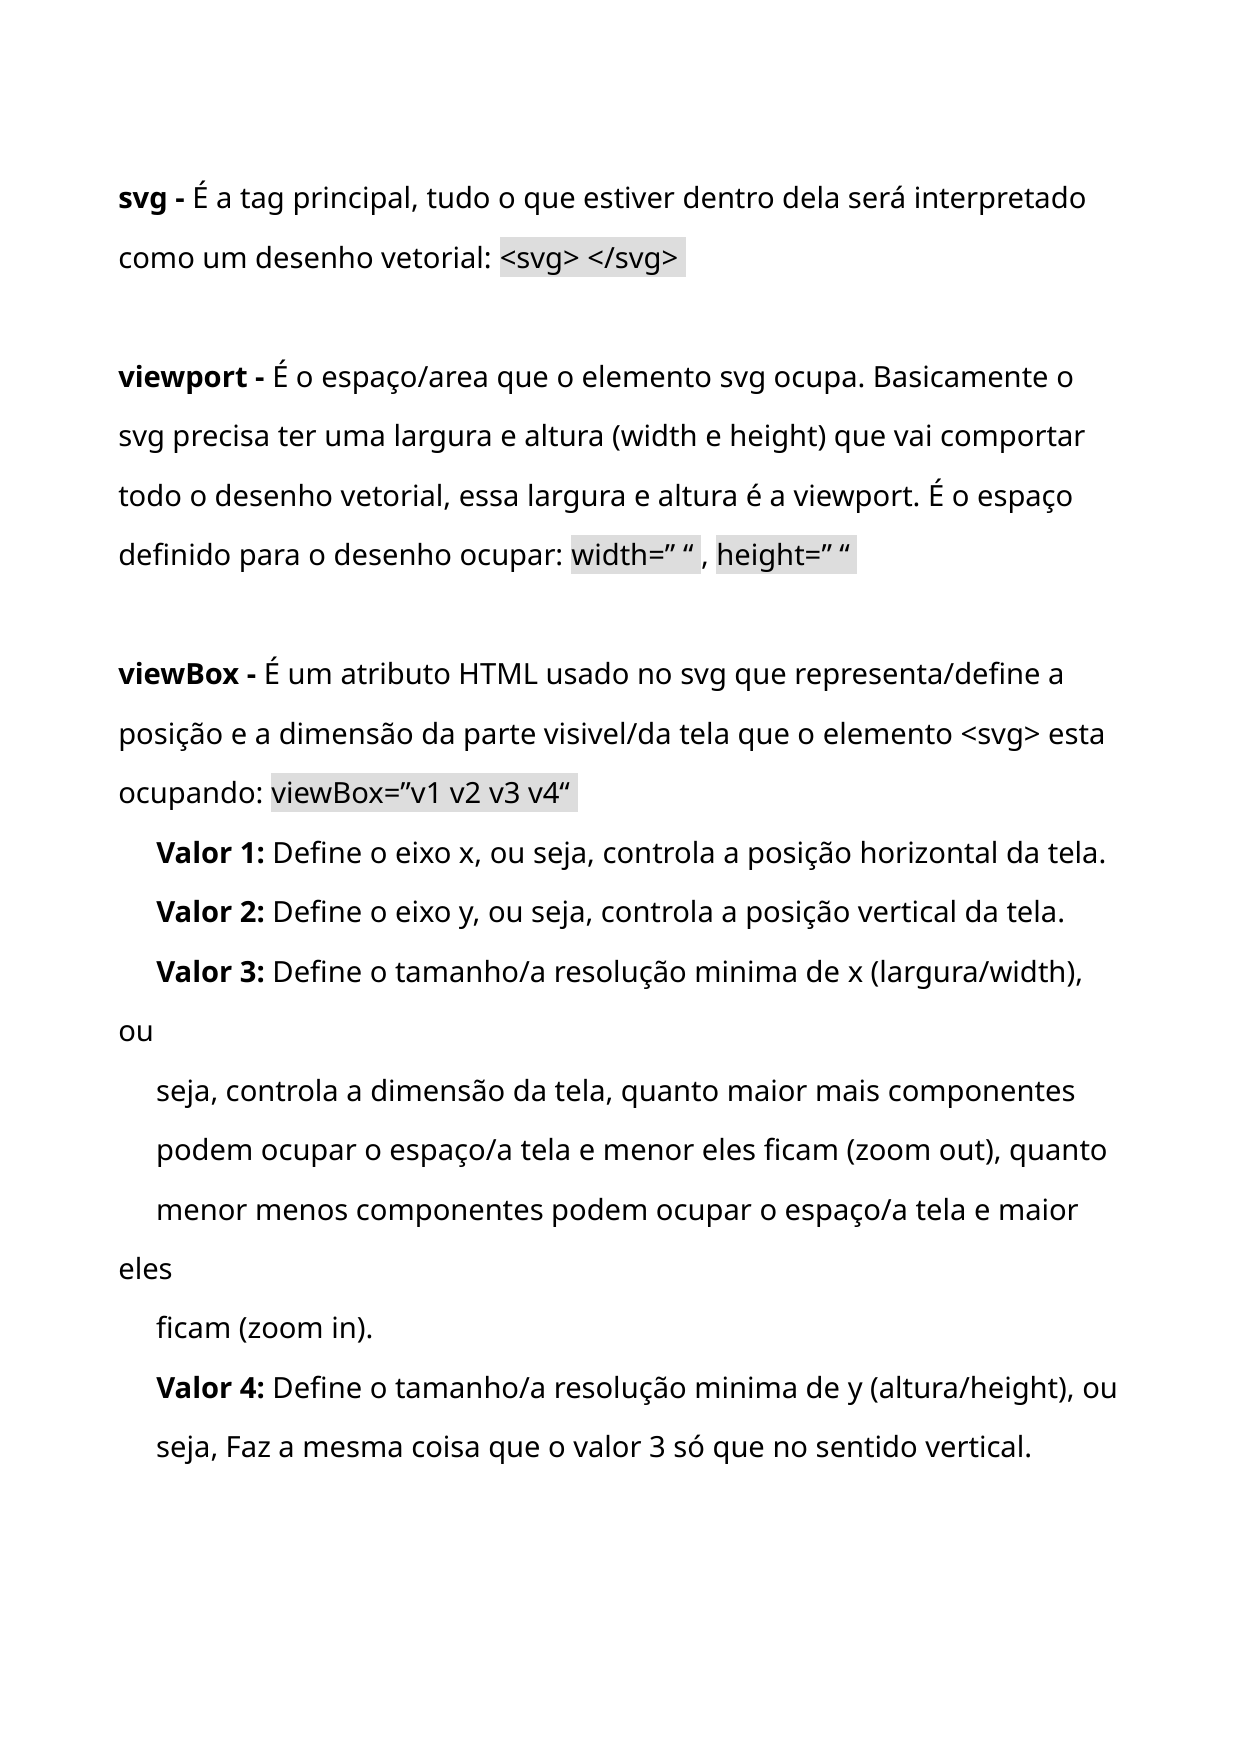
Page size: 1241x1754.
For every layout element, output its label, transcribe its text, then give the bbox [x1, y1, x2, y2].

text viewport - É o espaço/area que o elemento svg ocupa. Basicamente o svg precisa ter uma largura e altura (width e height) que vai comportar todo o desenho vetorial, essa largura e altura é a viewport. É o espaço definido para o desenho ocupar: width=” “ , height=” “ [118, 356, 1122, 574]
text Valor 2: Define o eixo y, ou seja, controla a posição vertical da tela. [118, 891, 1122, 931]
text Valor 1: Define o eixo x, ou seja, controla a posição horizontal da tela. [118, 832, 1122, 872]
text menor menos componentes podem ocupar o espaço/a tela e maior eles [118, 1189, 1122, 1288]
text ficam (zoom in). [118, 1308, 1122, 1347]
text podem ocupar o espaço/a tela e menor eles ficam (zoom out), quanto [118, 1129, 1122, 1169]
text Valor 3: Define o tamanho/a resolução minima de x (largura/width), ou [118, 951, 1122, 1050]
text svg - É a tag principal, tudo o que estiver dentro dela será interpretado como um desenho vetorial: <svg> </svg> [118, 178, 1122, 277]
text viewBox - É um atributo HTML usado no svg que representa/define a posição e a dimensão da parte visivel/da tela que o elemento <svg> esta ocupando: viewBox=”v1 v2 v3 v4“ [118, 653, 1122, 812]
text seja, controla a dimensão da tela, quanto maior mais componentes [118, 1070, 1122, 1109]
text Valor 4: Define o tamanho/a resolução minima de y (altura/height), ou [118, 1367, 1122, 1407]
text seja, Faz a mesma coisa que o valor 3 só que no sentido vertical. [118, 1427, 1122, 1466]
